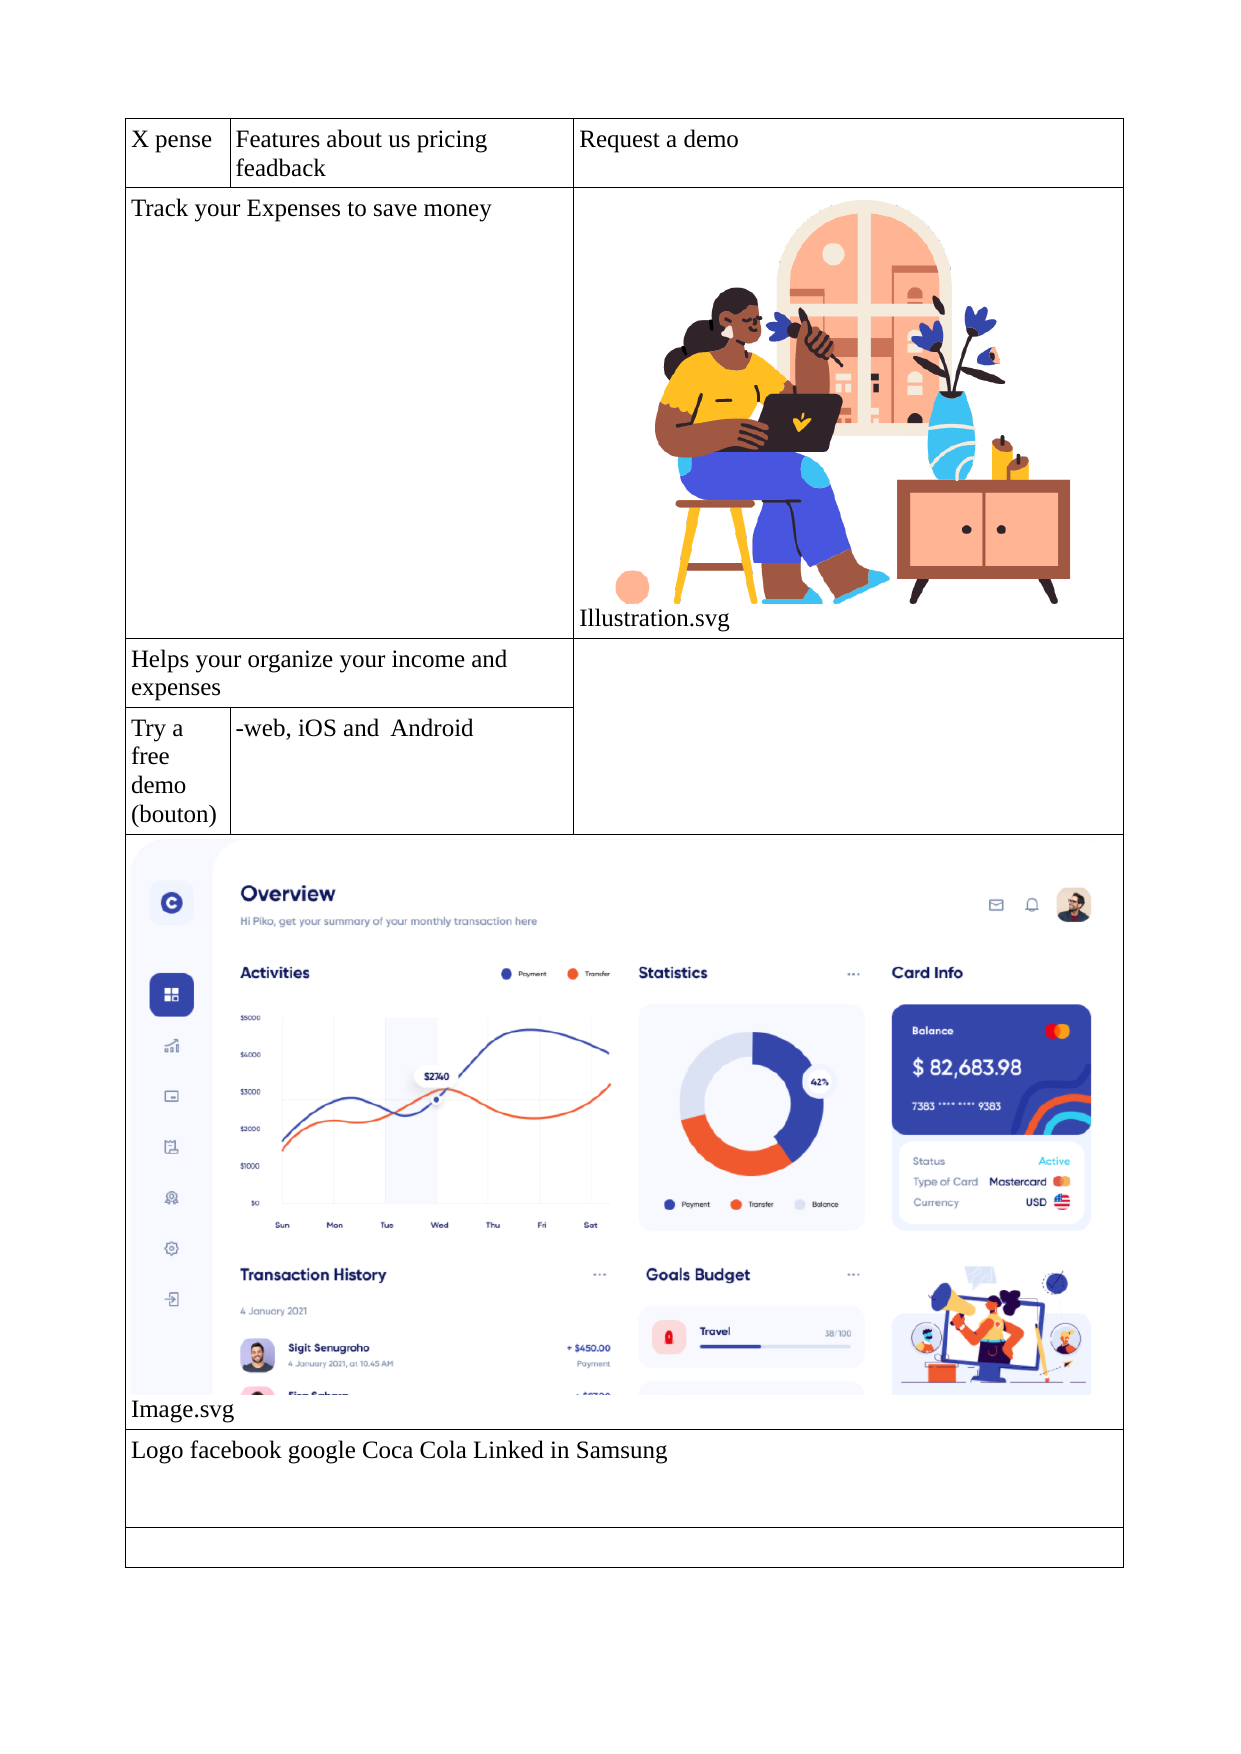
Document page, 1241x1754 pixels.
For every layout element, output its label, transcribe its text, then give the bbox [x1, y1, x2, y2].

table_cell Helps your organize your income and expenses [126, 639, 573, 707]
picture [615, 200, 1071, 604]
table_cell Try a free demo (bouton) [126, 708, 230, 833]
table_cell [574, 639, 1123, 833]
table_cell [126, 1528, 1123, 1567]
table_cell Track your Expenses to save money [126, 188, 573, 638]
table_cell Logo facebook google Coca Cola Linked in Samsung [126, 1430, 1123, 1527]
table_header Request a demo [574, 119, 1123, 187]
table_cell Illustration.svg [574, 188, 1123, 638]
picture [130, 839, 1118, 1395]
table_header X pense [126, 119, 230, 187]
table_cell -web, iOS and Android [231, 708, 573, 833]
table_cell Image.svg [126, 835, 1123, 1429]
table_header Features about us pricing feadback [231, 119, 573, 187]
